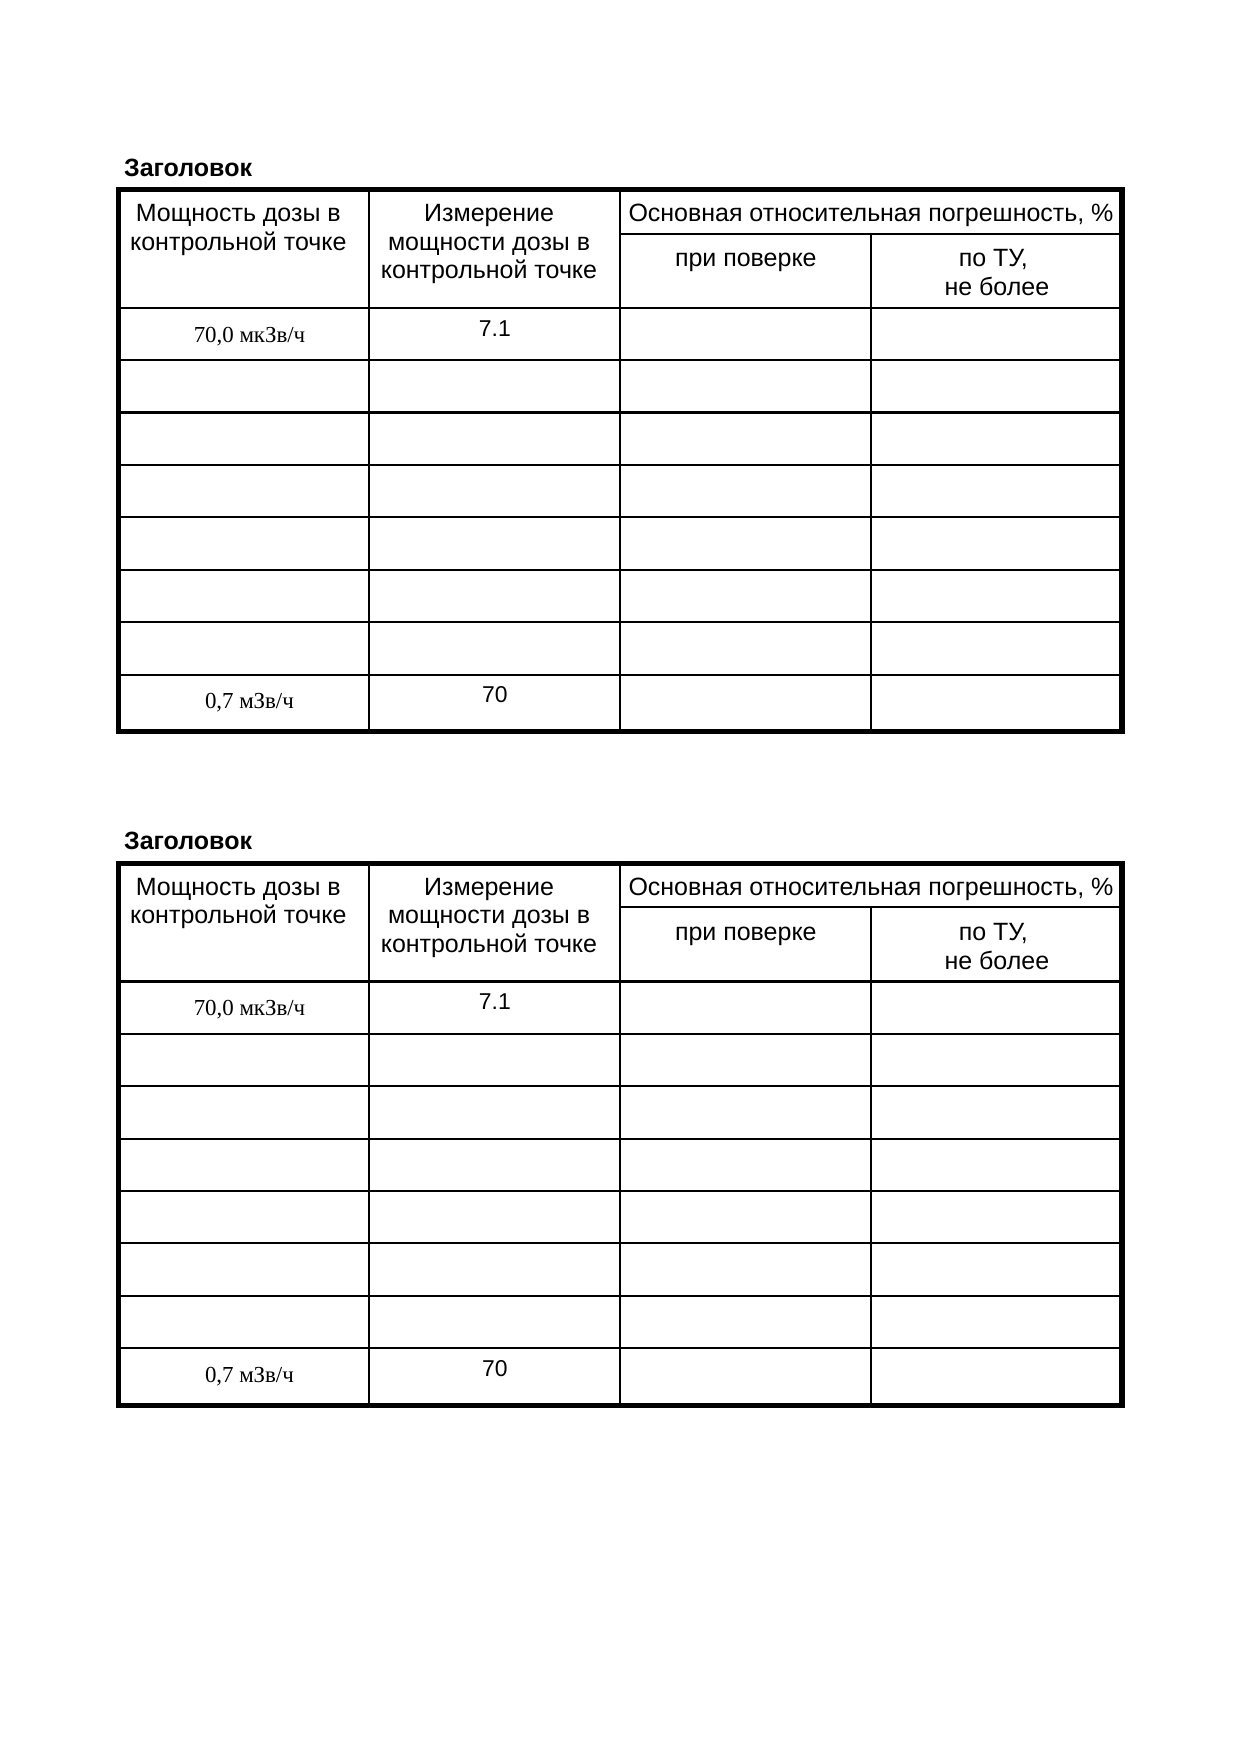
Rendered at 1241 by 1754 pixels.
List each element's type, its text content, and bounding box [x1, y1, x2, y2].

table_cell по ТУ, не более [872, 235, 1119, 307]
table_cell [872, 1140, 1119, 1190]
table_cell [872, 518, 1119, 569]
table_cell [621, 571, 870, 621]
table_cell Основная относительная погрешность, % [621, 866, 1119, 906]
table_cell [370, 1035, 619, 1085]
table_cell [370, 518, 619, 569]
table_cell [621, 1035, 870, 1085]
table_cell [370, 1244, 619, 1295]
table_cell [370, 361, 619, 411]
table_cell [121, 518, 368, 569]
table_cell 7.1 [370, 983, 619, 1033]
table_cell [121, 1244, 368, 1295]
table_header Заголовок [118, 792, 1122, 861]
table_cell [621, 1087, 870, 1137]
table_cell [621, 518, 870, 569]
table_cell Основная относительная погрешность, % [621, 192, 1119, 232]
table_cell [121, 1087, 368, 1137]
table_cell [621, 676, 870, 729]
table_cell [872, 309, 1119, 359]
table_cell [872, 1192, 1119, 1242]
table_cell 70 [370, 676, 619, 729]
table_cell [872, 1035, 1119, 1085]
table_cell [121, 623, 368, 673]
table_cell [872, 676, 1119, 729]
table_cell 70 [370, 1349, 619, 1403]
table_cell [370, 1087, 619, 1137]
table_cell [872, 361, 1119, 411]
table_cell [872, 983, 1119, 1033]
table_cell 7.1 [370, 309, 619, 359]
table_header Заголовок [118, 118, 1122, 187]
table_cell [370, 1140, 619, 1190]
table_cell [872, 623, 1119, 673]
table_cell при поверке [621, 908, 870, 980]
table_cell Мощность дозы в контрольной точке [121, 866, 368, 980]
table_cell [621, 309, 870, 359]
table_cell [121, 361, 368, 411]
table_cell по ТУ, не более [872, 908, 1119, 980]
table_cell [370, 1297, 619, 1347]
table_cell 0,7 мЗв/ч [121, 1349, 368, 1403]
table_cell [621, 623, 870, 673]
table_cell [621, 1297, 870, 1347]
table_cell [621, 361, 870, 411]
table_cell [121, 1297, 368, 1347]
table_cell [370, 466, 619, 516]
table_cell [121, 466, 368, 516]
table_cell [872, 1297, 1119, 1347]
table_cell [872, 414, 1119, 464]
table_cell [621, 1192, 870, 1242]
table_cell [621, 1244, 870, 1295]
table_cell [121, 1035, 368, 1085]
table_cell [872, 1244, 1119, 1295]
table_cell [621, 983, 870, 1033]
table_cell [621, 414, 870, 464]
table_cell [370, 1192, 619, 1242]
table_cell 70,0 мкЗв/ч [121, 309, 368, 359]
table_cell [370, 623, 619, 673]
table_cell при поверке [621, 235, 870, 307]
table_cell [621, 1349, 870, 1403]
table_cell [872, 1087, 1119, 1137]
table_cell [121, 414, 368, 464]
table_cell 0,7 мЗв/ч [121, 676, 368, 729]
table_cell [370, 414, 619, 464]
table_cell [121, 1140, 368, 1190]
table_cell [872, 1349, 1119, 1403]
table_cell [370, 571, 619, 621]
table_cell [121, 571, 368, 621]
table_cell Измерение мощности дозы в контрольной точке [370, 866, 619, 980]
table_cell 70,0 мкЗв/ч [121, 983, 368, 1033]
table_cell Мощность дозы в контрольной точке [121, 192, 368, 307]
table_cell [621, 1140, 870, 1190]
table_cell Измерение мощности дозы в контрольной точке [370, 192, 619, 307]
table_cell [621, 466, 870, 516]
table_cell [872, 466, 1119, 516]
table_cell [872, 571, 1119, 621]
table_cell [121, 1192, 368, 1242]
